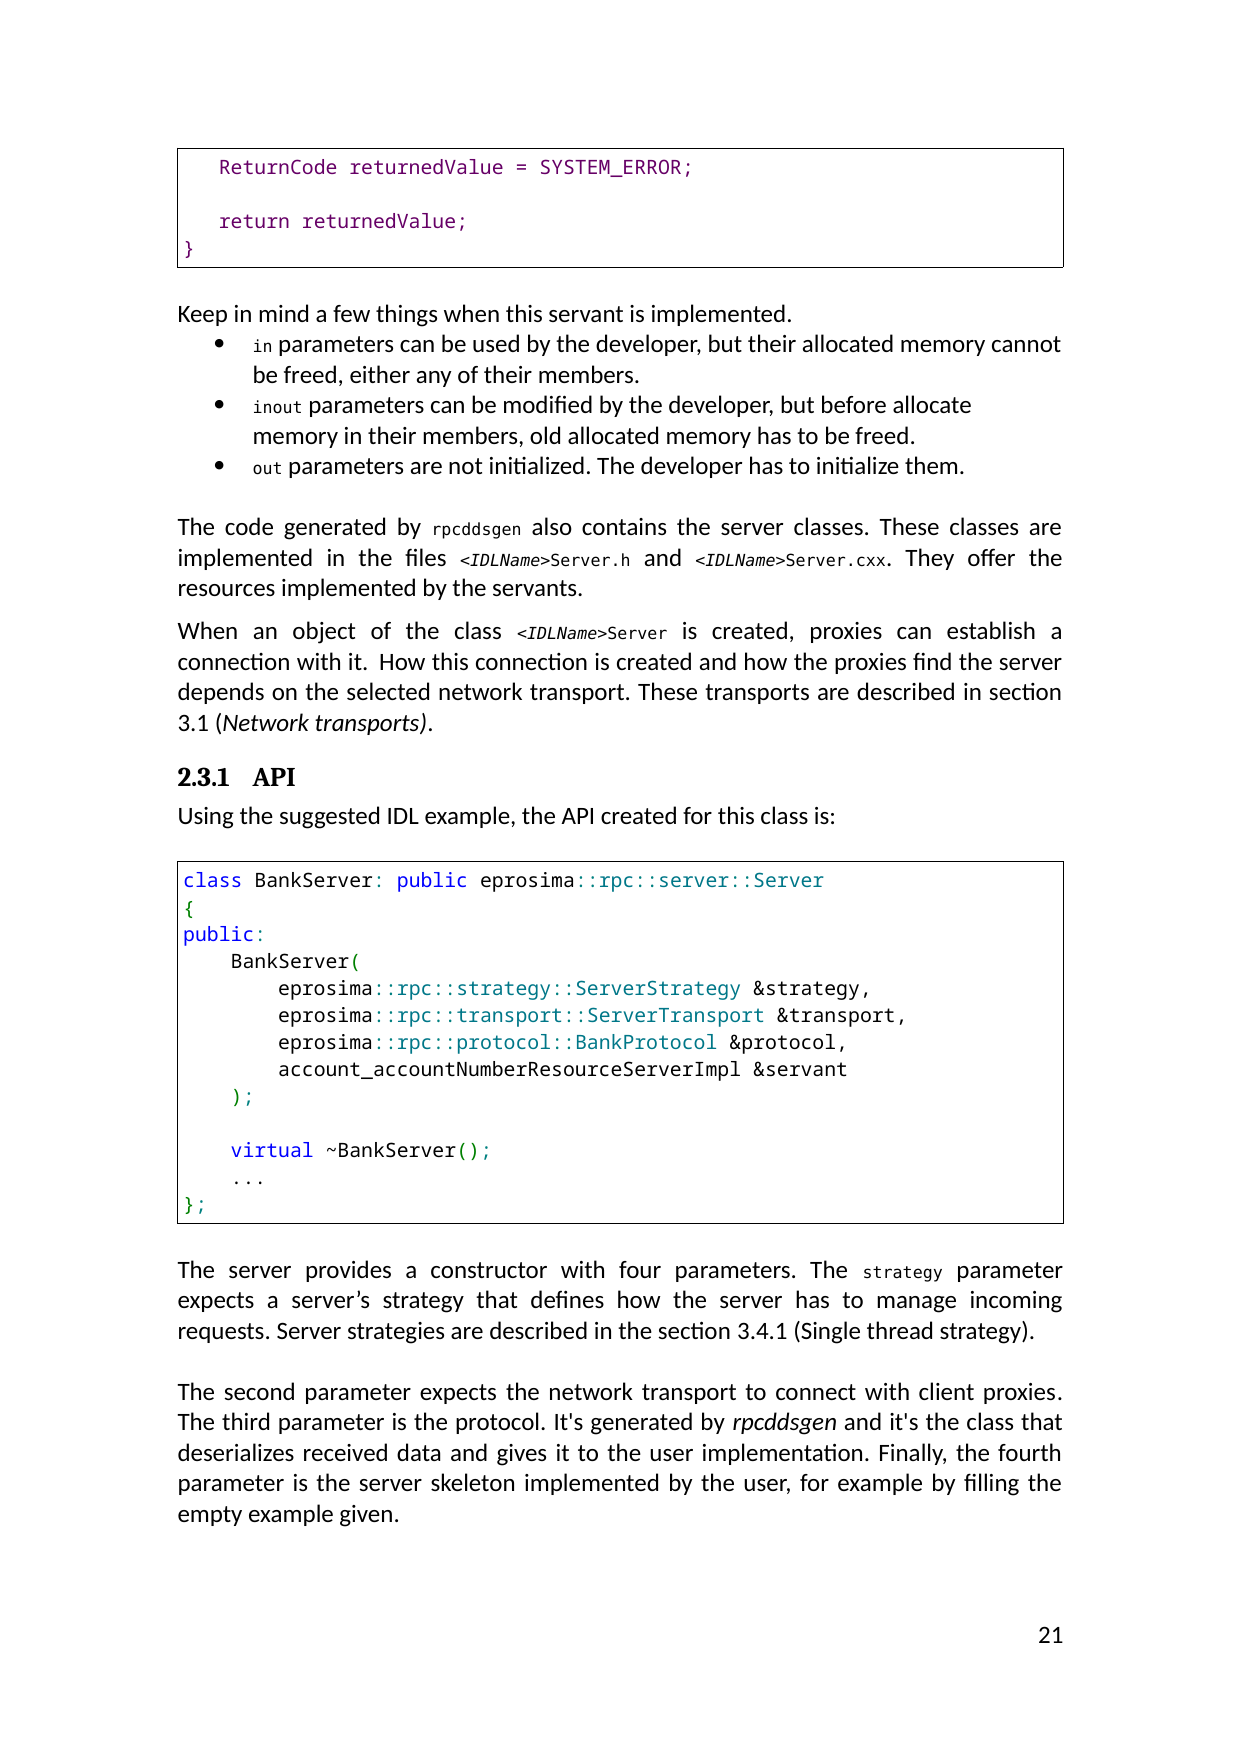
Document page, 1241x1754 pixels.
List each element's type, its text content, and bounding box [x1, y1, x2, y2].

list inout parameters can be modified by the developer, but before allocate memory in their members, old allocated memory has to be freed. [215, 389, 1063, 450]
text Keep in mind a few things when this servant is implemented. [177, 298, 1063, 328]
subtitle API [177, 762, 1063, 794]
list in parameters can be used by the developer, but their allocated memory cannot be freed, either any of their members. [215, 328, 1063, 389]
text The server provides a constructor with four parameters. The strategy parameter expects a server’s strategy that defines how the server has to manage incoming requests. Server strategies are described in the section 3.4.1 (Single thread strategy). [177, 1254, 1063, 1345]
text The code generated by rpcddsgen also contains the server classes. These classes are implemented in the files <IDLName>Server.h and <IDLName>Server.cxx. They offer the resources implemented by the servants. [177, 511, 1063, 603]
table_header ReturnCode returnedValue = SYSTEM_ERROR; return returnedValue; } [178, 149, 1063, 267]
text The second parameter expects the network transport to connect with client proxies. The third parameter is the protocol. It's generated by rpcddsgen and it's the class that deserializes received data and gives it to the user implementation. Finally, the fourth parameter is the server skeleton implemented by the user, for example by filling the empty example given. [177, 1376, 1063, 1528]
text Using the suggested IDL example, the API created for this class is: [177, 800, 1063, 830]
table_header class BankServer: public eprosima::rpc::server::Server { public: BankServer( eprosima::rpc::strategy::ServerStrategy &strategy, eprosima::rpc::transport::ServerTransport &transport, eprosima::rpc::protocol::BankProtocol &protocol, account_accountNumberResourceServerImpl &servant ); virtual ~BankServer(); ... }; [178, 862, 1063, 1223]
text When an object of the class <IDLName>Server is created, proxies can establish a connection with it. How this connection is created and how the proxies find the server depends on the selected network transport. These transports are described in section 3.1 (Network transports). [177, 615, 1063, 737]
list out parameters are not initialized. The developer has to initialize them. [215, 450, 1063, 481]
